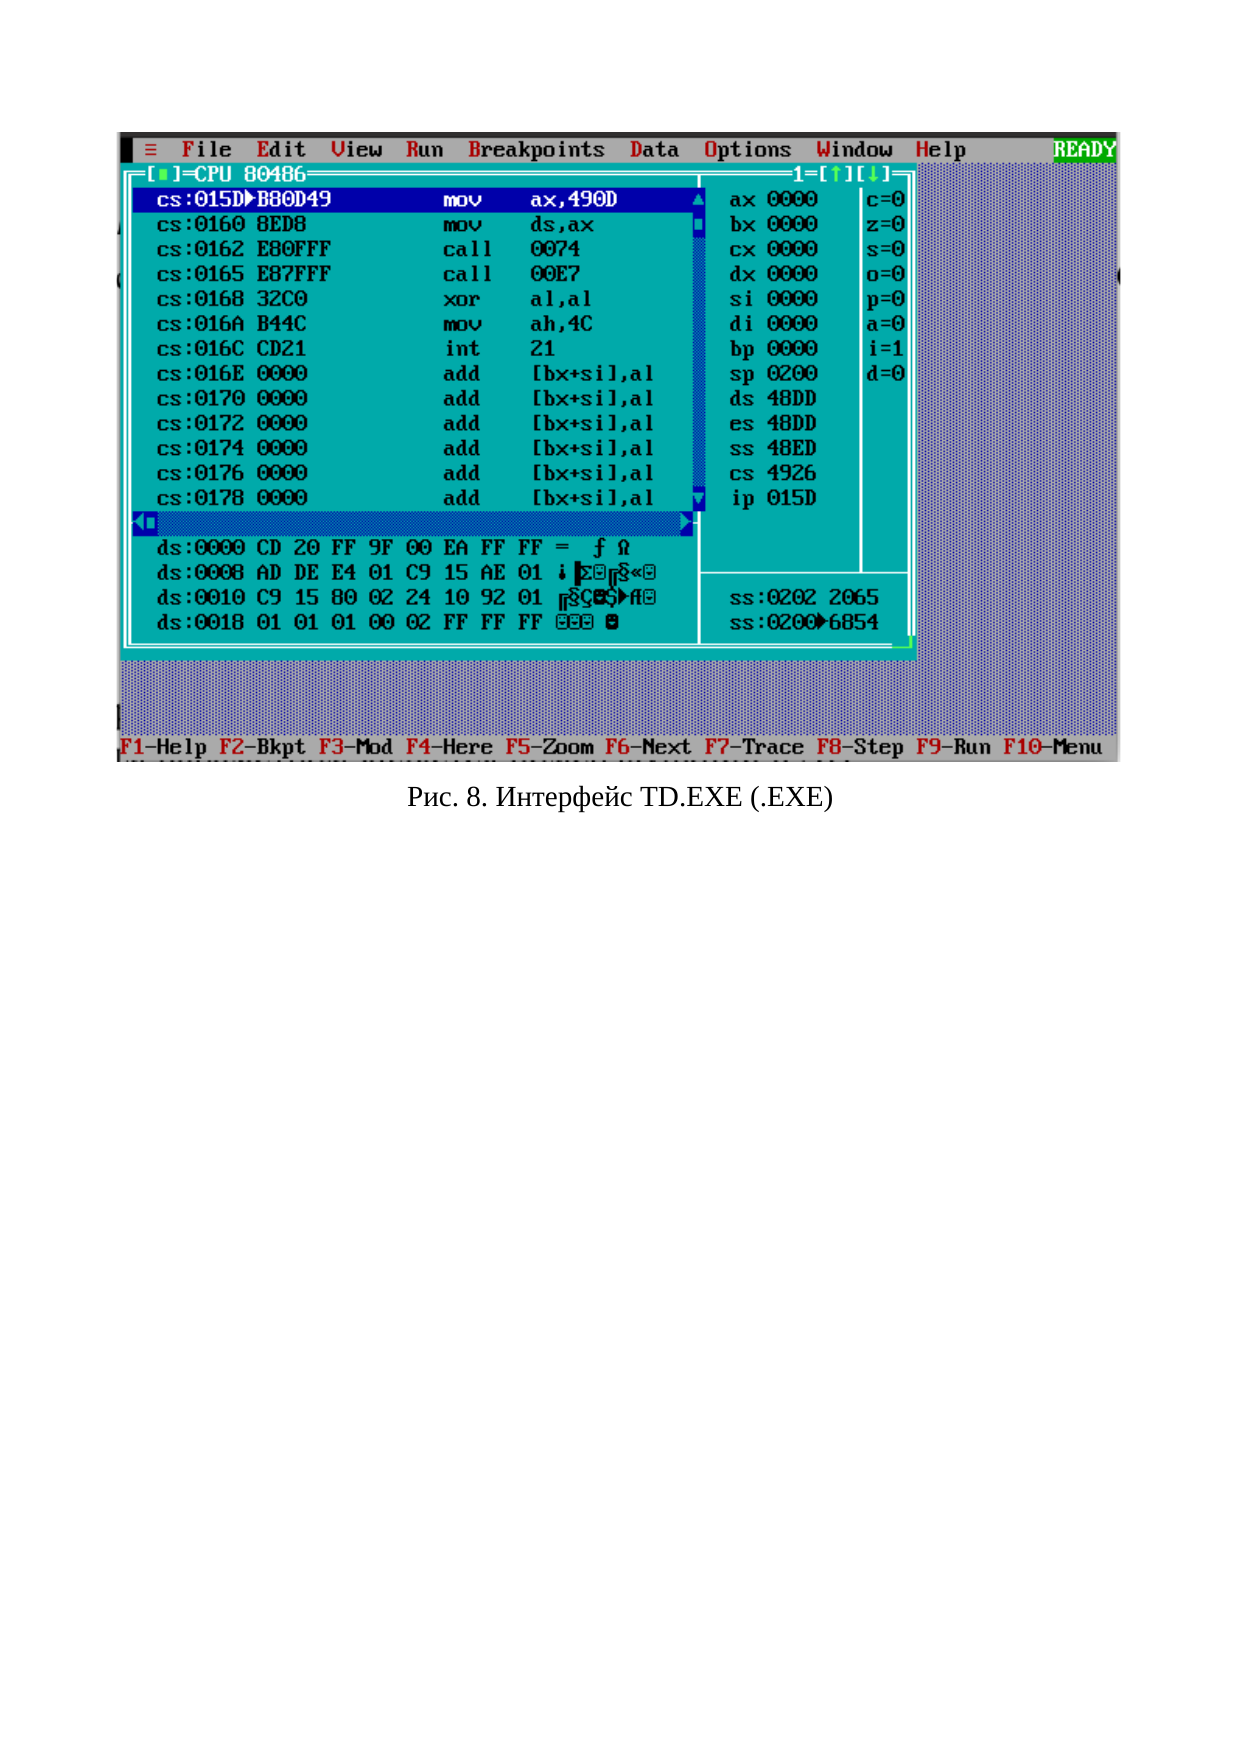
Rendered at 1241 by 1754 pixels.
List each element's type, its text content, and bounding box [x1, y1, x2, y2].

text Рис. 8. Интерфейс TD.EXE (.EXE) [118, 118, 1122, 812]
picture [116, 132, 1121, 762]
